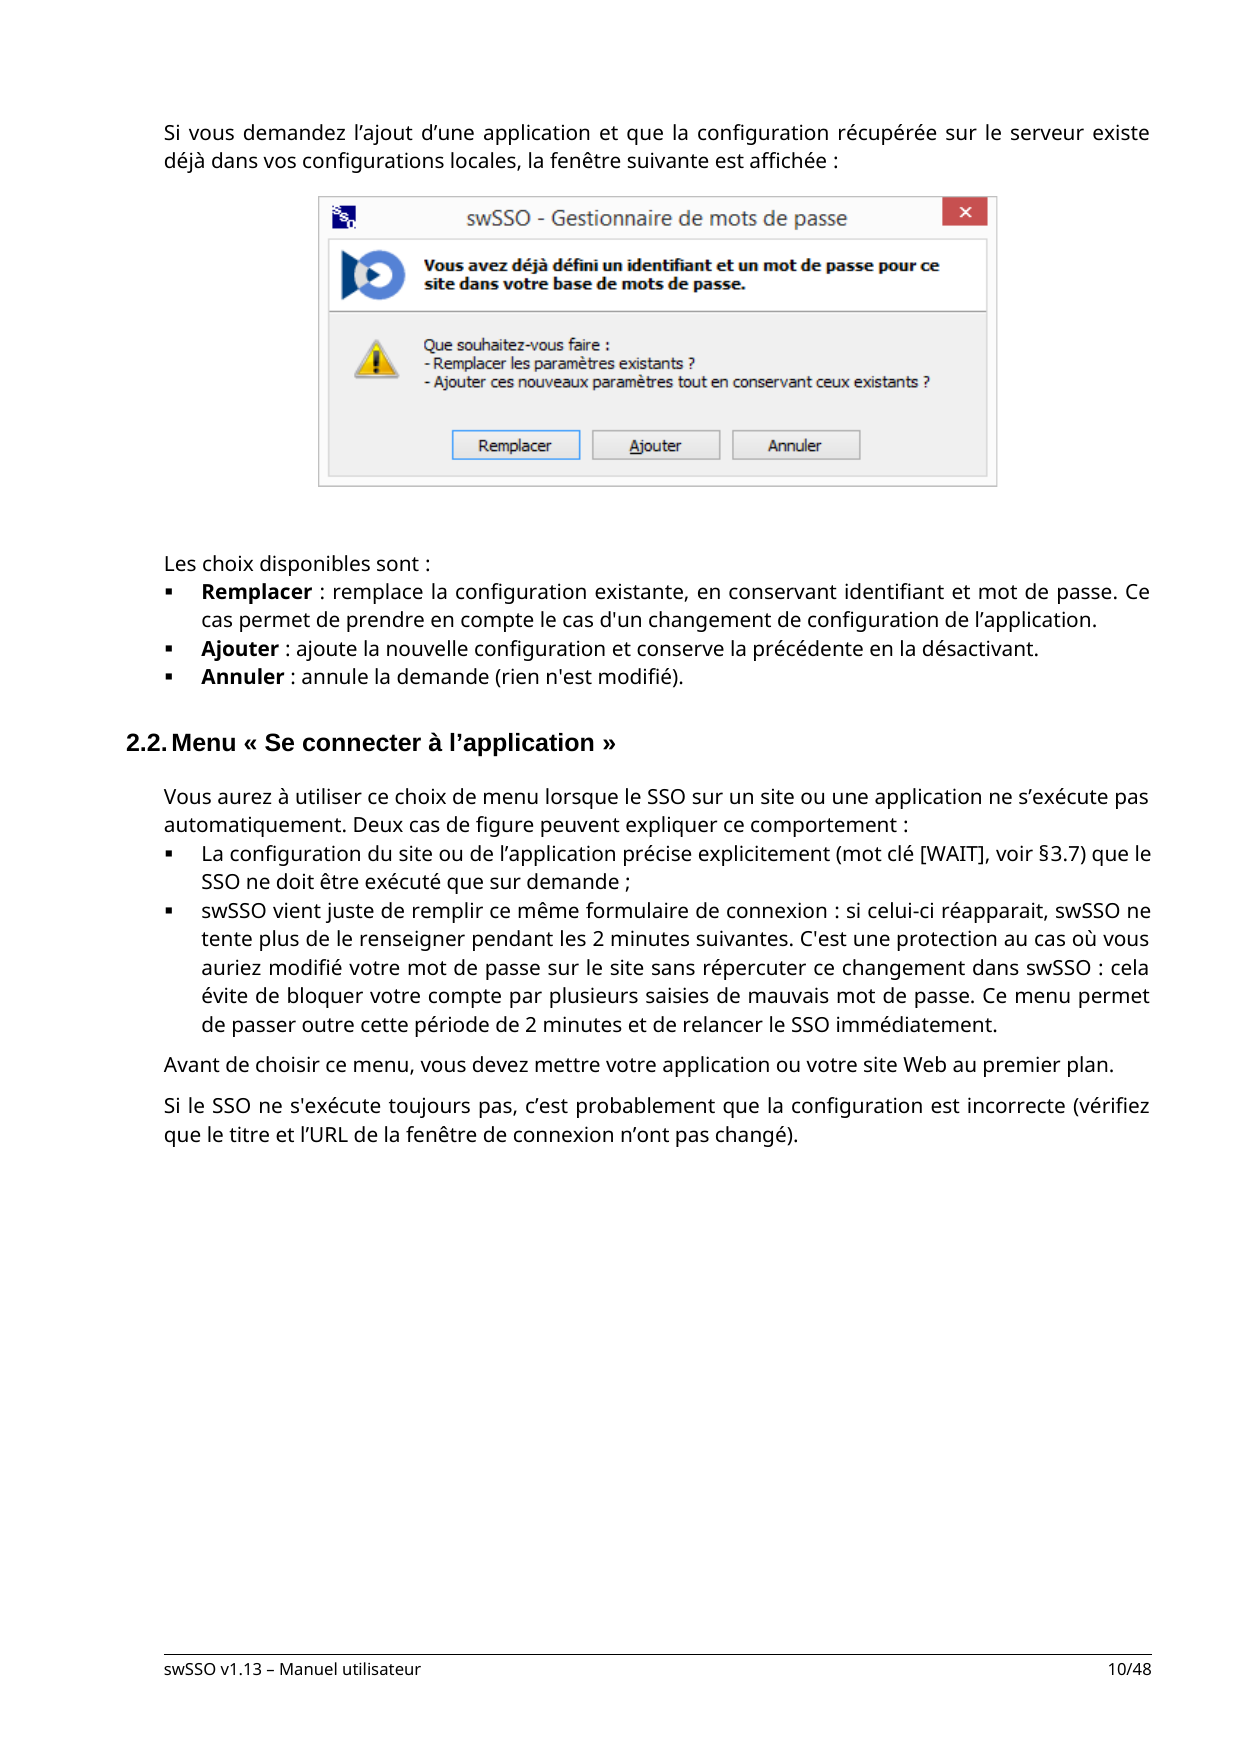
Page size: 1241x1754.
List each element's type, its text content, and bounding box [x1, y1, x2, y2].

text Si vous demandez l’ajout d’une application et que la configuration récupérée sur le serveur existe déjà dans vos configurations locales, la fenêtre suivante est affichée : [164, 118, 1152, 175]
list La configuration du site ou de l’application précise explicitement (mot clé [WAIT], voir §3.7) que le SSO ne doit être exécuté que sur demande ; [164, 839, 1152, 896]
text Les choix disponibles sont : [164, 549, 1152, 577]
list Remplacer : remplace la configuration existante, en conservant identifiant et mot de passe. Ce cas permet de prendre en compte le cas d'un changement de configuration de l’application. [164, 577, 1152, 634]
subtitle Menu « Se connecter à l’application » [126, 728, 1152, 757]
text Avant de choisir ce menu, vous devez mettre votre application ou votre site Web au premier plan. [164, 1051, 1152, 1079]
list Ajouter : ajoute la nouvelle configuration et conserve la précédente en la désactivant. [164, 634, 1152, 662]
text Vous aurez à utiliser ce choix de menu lorsque le SSO sur un site ou une application ne s’exécute pas automatiquement. Deux cas de figure peuvent expliquer ce comportement : [164, 782, 1152, 839]
picture [318, 196, 998, 487]
list Annuler : annule la demande (rien n'est modifié). [164, 662, 1152, 691]
list swSSO vient juste de remplir ce même formulaire de connexion : si celui-ci réapparait, swSSO ne tente plus de le renseigner pendant les 2 minutes suivantes. C'est une protection au cas où vous auriez modifié votre mot de passe sur le site sans répercuter ce changement dans swSSO : cela évite de bloquer votre compte par plusieurs saisies de mauvais mot de passe. Ce menu permet de passer outre cette période de 2 minutes et de relancer le SSO immédiatement. [164, 896, 1152, 1038]
text Si le SSO ne s'exécute toujours pas, c’est probablement que la configuration est incorrecte (vérifiez que le titre et l’URL de la fenêtre de connexion n’ont pas changé). [164, 1092, 1152, 1148]
